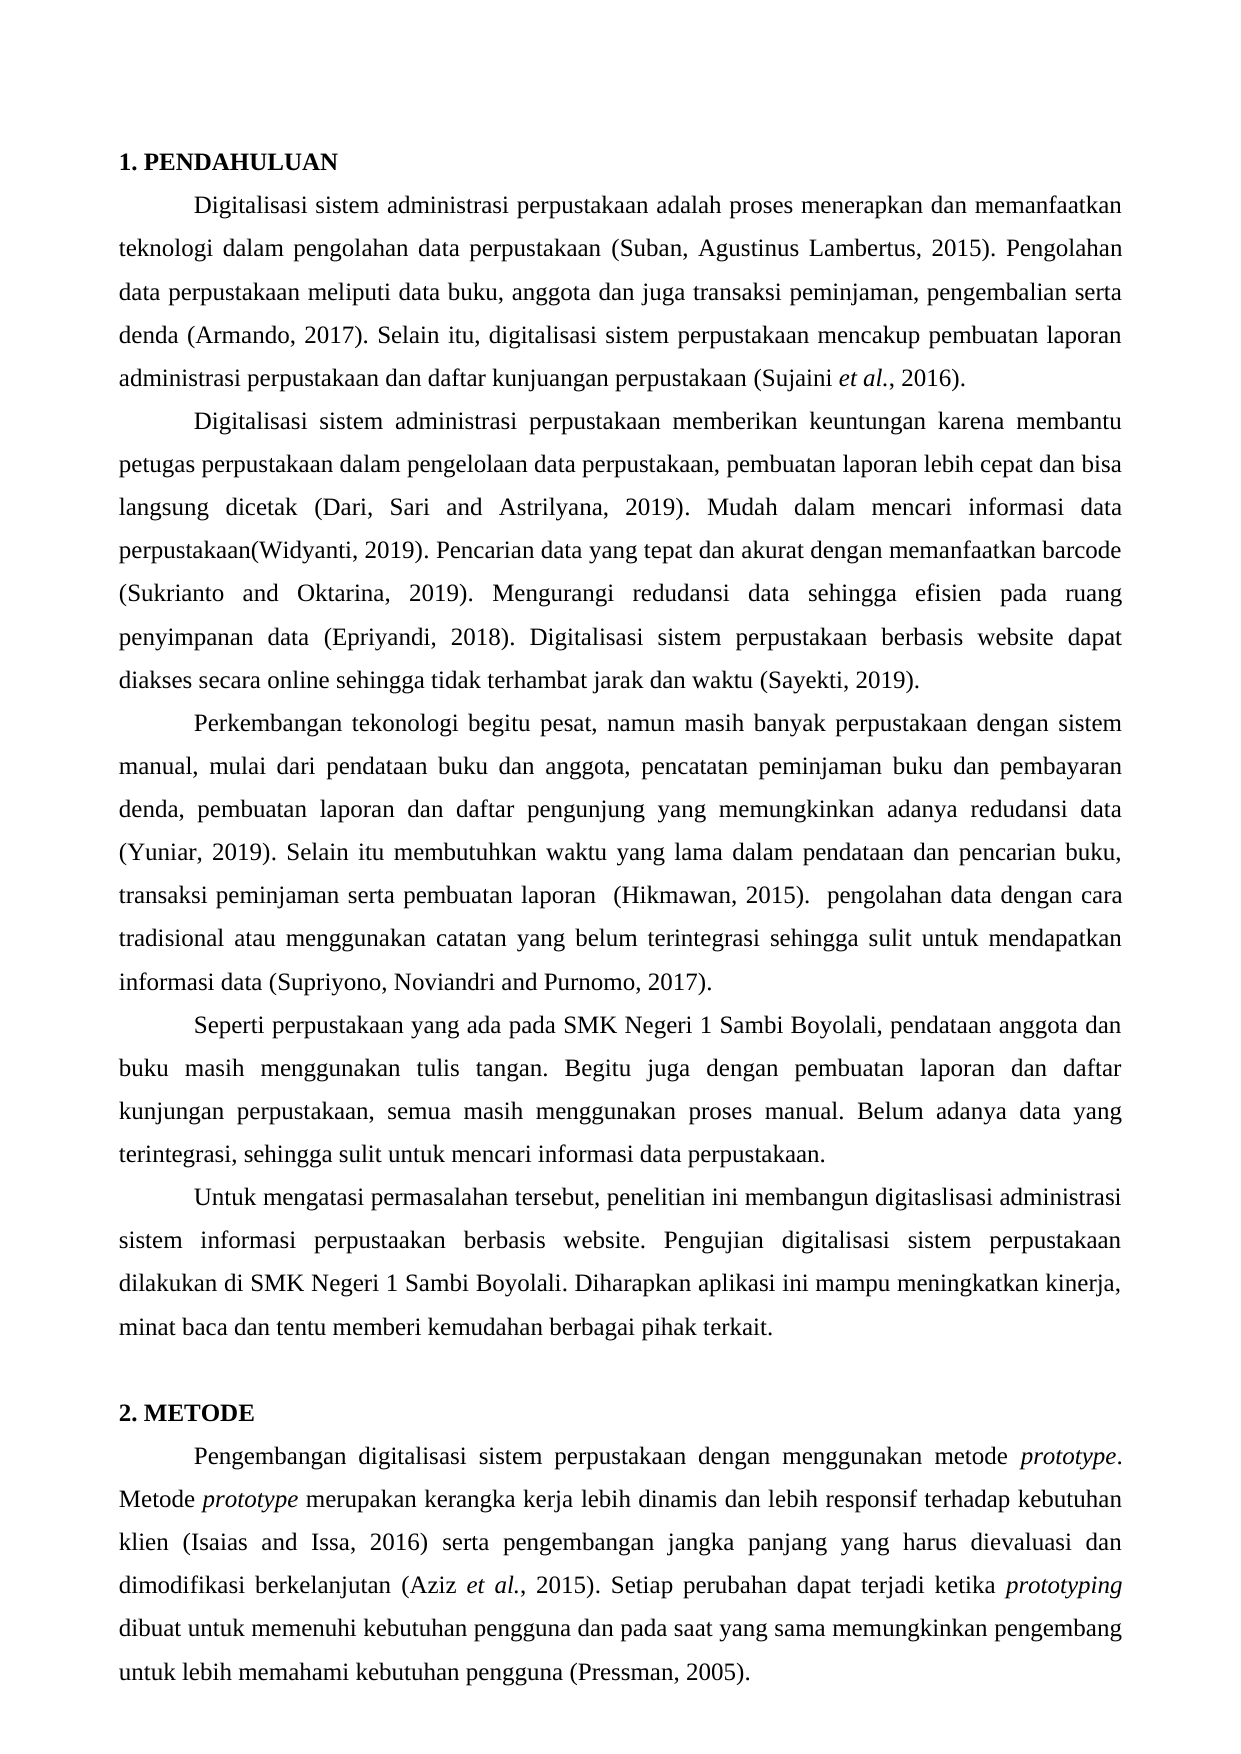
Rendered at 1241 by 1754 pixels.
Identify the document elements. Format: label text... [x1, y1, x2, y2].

text Seperti perpustakaan yang ada pada SMK Negeri 1 Sambi Boyolali, pendataan anggota dan buku masih menggunakan tulis tangan. Begitu juga dengan pembuatan laporan dan daftar kunjungan perpustakaan, semua masih menggunakan proses manual. Belum adanya data yang terintegrasi, sehingga sulit untuk mencari informasi data perpustakaan. [119, 1010, 1123, 1168]
text Digitalisasi sistem administrasi perpustakaan memberikan keuntungan karena membantu petugas perpustakaan dalam pengelolaan data perpustakaan, pembuatan laporan lebih cepat dan bisa langsung dicetak (Dari, Sari and Astrilyana, 2019)⁠. Mudah dalam mencari informasi data perpustakaan(Widyanti, 2019)⁠. Pencarian data yang tepat dan akurat dengan memanfaatkan barcode (Sukrianto and Oktarina, 2019)⁠. Mengurangi redudansi data sehingga efisien pada ruang penyimpanan data (Epriyandi, 2018)⁠. Digitalisasi sistem perpustakaan berbasis website dapat diakses secara online sehingga tidak terhambat jarak dan waktu (Sayekti, 2019)⁠. [119, 406, 1123, 693]
text Pengembangan digitalisasi sistem perpustakaan dengan menggunakan metode prototype. Metode prototype merupakan kerangka kerja lebih dinamis dan lebih responsif terhadap kebutuhan klien (Isaias and Issa, 2016) serta pengembangan jangka panjang yang harus dievaluasi dan dimodifikasi berkelanjutan (Aziz et al., 2015). Setiap perubahan dapat terjadi ketika prototyping dibuat untuk memenuhi kebutuhan pengguna dan pada saat yang sama memungkinkan pengembang untuk lebih memahami kebutuhan pengguna (Pressman, 2005)⁠. [119, 1441, 1123, 1685]
text Digitalisasi sistem administrasi perpustakaan adalah proses menerapkan dan memanfaatkan teknologi dalam pengolahan data perpustakaan (Suban, Agustinus Lambertus, 2015)⁠. Pengolahan data perpustakaan meliputi data buku, anggota dan juga transaksi peminjaman, pengembalian serta denda (Armando, 2017)⁠. Selain itu, digitalisasi sistem perpustakaan mencakup pembuatan laporan administrasi perpustakaan dan daftar kunjuangan perpustakaan (Sujaini et al., 2016)⁠. [119, 190, 1123, 392]
text Untuk mengatasi permasalahan tersebut, penelitian ini membangun digitaslisasi administrasi sistem informasi perpustaakan berbasis website. Pengujian digitalisasi sistem perpustakaan dilakukan di SMK Negeri 1 Sambi Boyolali. Diharapkan aplikasi ini mampu meningkatkan kinerja, minat baca dan tentu memberi kemudahan berbagai pihak terkait. [119, 1182, 1123, 1340]
text 2. METODE [119, 1398, 1123, 1427]
text Perkembangan tekonologi begitu pesat, namun masih banyak perpustakaan dengan sistem manual, mulai dari pendataan buku dan anggota, pencatatan peminjaman buku dan pembayaran denda, pembuatan laporan dan daftar pengunjung yang memungkinkan adanya redudansi data (Yuniar, 2019)⁠. Selain itu membutuhkan waktu yang lama dalam pendataan dan pencarian buku, transaksi peminjaman serta pembuatan laporan (Hikmawan, 2015)⁠. pengolahan data dengan cara tradisional atau menggunakan catatan yang belum terintegrasi sehingga sulit untuk mendapatkan informasi data (Supriyono, Noviandri and Purnomo, 2017).⁠ [119, 708, 1123, 995]
text 1. PENDAHULUAN [119, 147, 1123, 176]
